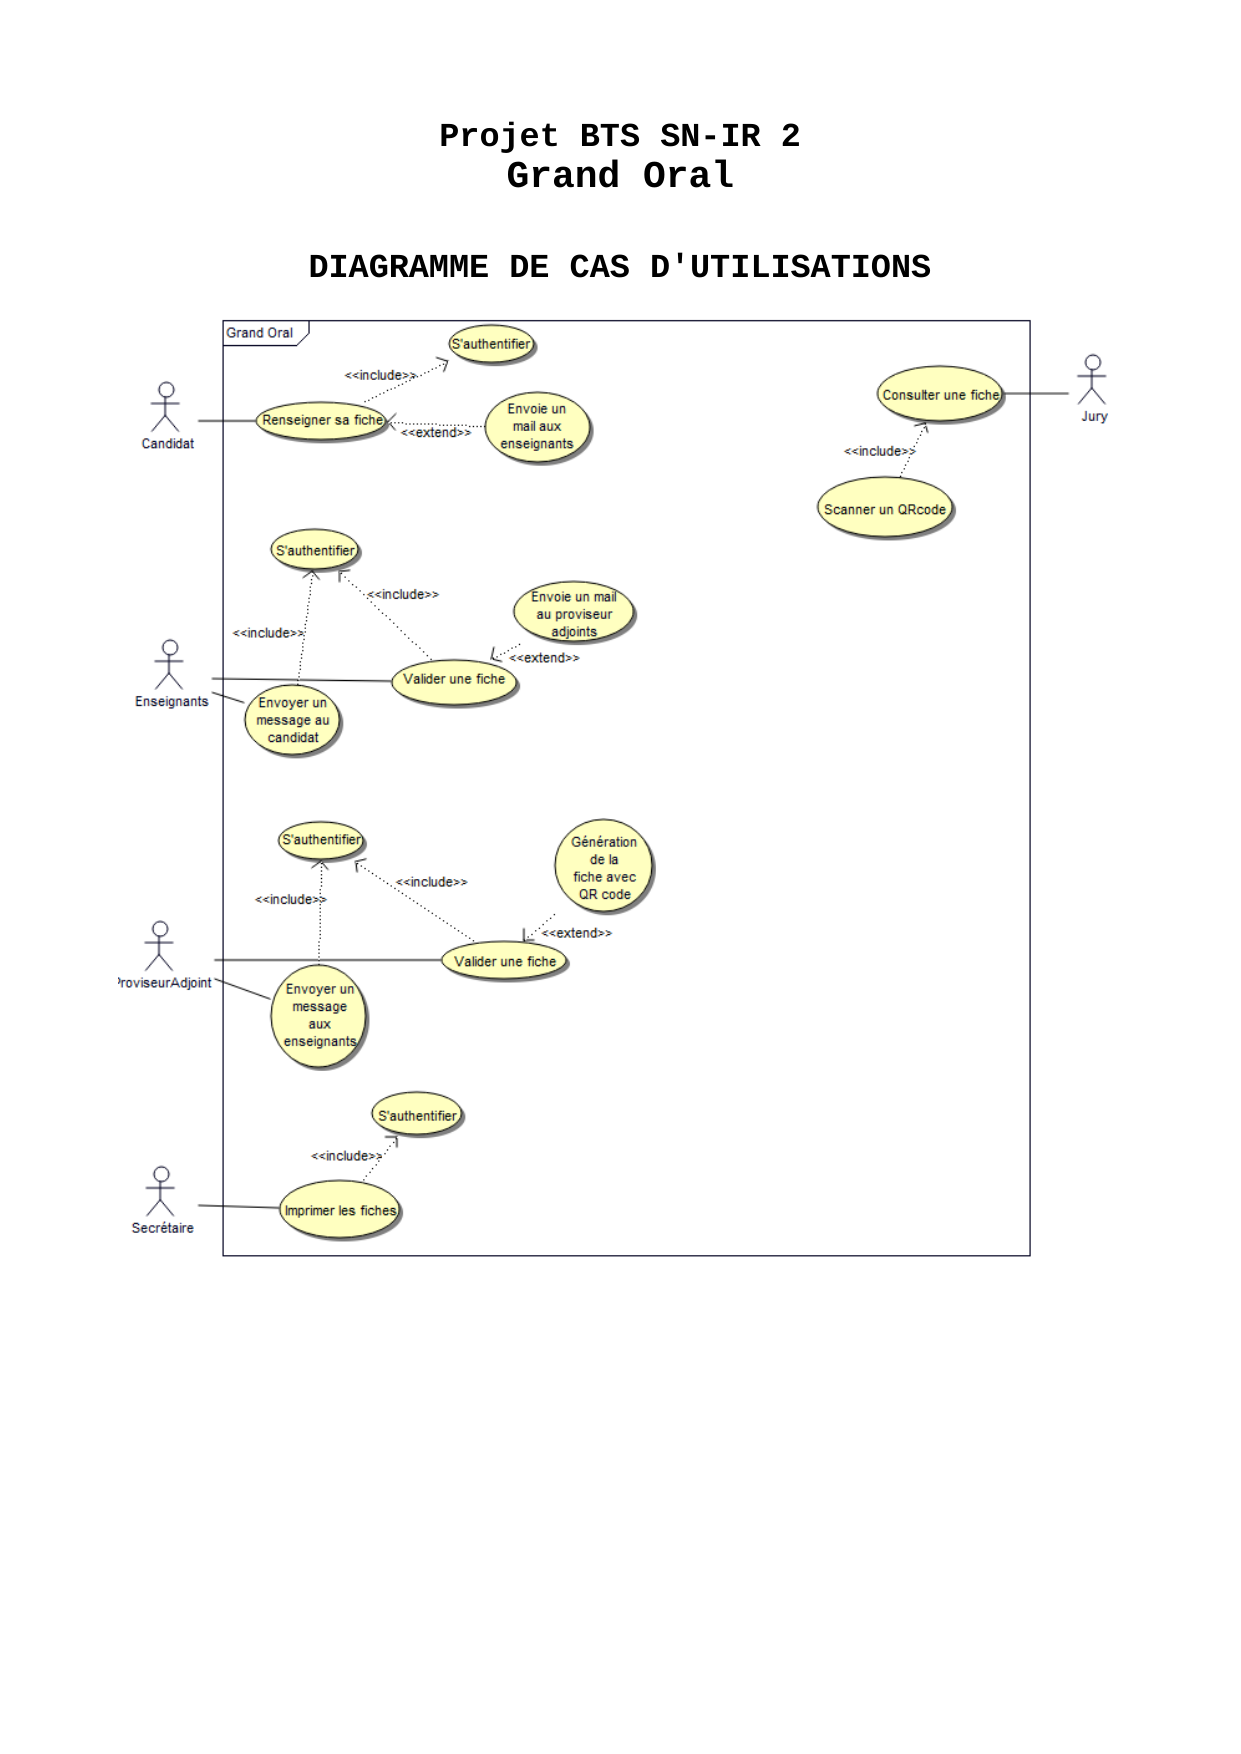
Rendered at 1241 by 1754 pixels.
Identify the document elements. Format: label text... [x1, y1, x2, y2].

picture [118, 300, 1123, 1264]
subtitle DIAGRAMME DE CAS D'UTILISATIONS [118, 249, 1122, 287]
